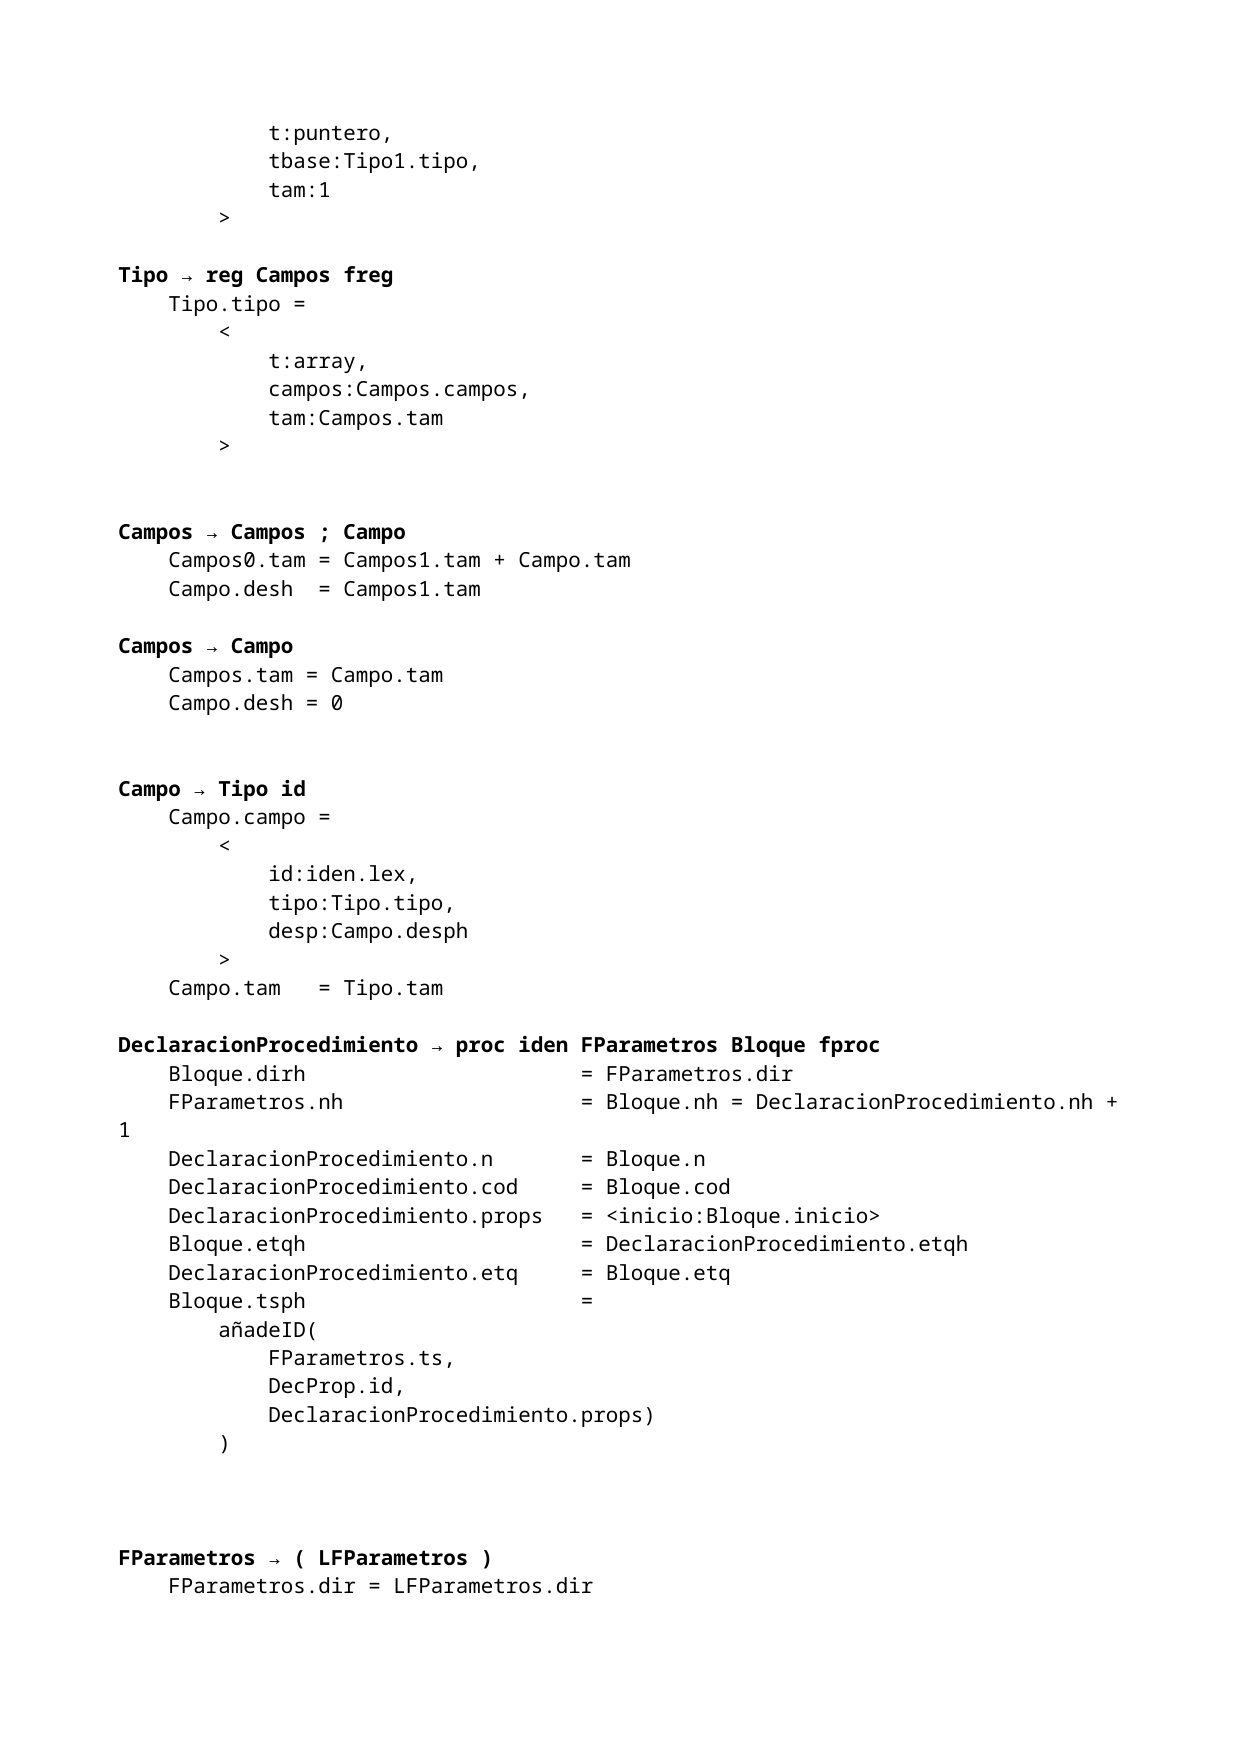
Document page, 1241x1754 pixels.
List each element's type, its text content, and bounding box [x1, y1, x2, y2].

text DeclaracionProcedimiento.props) [118, 1400, 1122, 1428]
text > [118, 945, 1122, 973]
text Campos0.tam = Campos1.tam + Campo.tam [118, 546, 1122, 574]
text Campo.desh = Campos1.tam [118, 574, 1122, 602]
text FParametros → ( LFParametros ) [118, 1543, 1122, 1572]
text Campo → Tipo id [118, 774, 1122, 802]
text desp:Campo.desph [118, 916, 1122, 945]
text Tipo.tipo = [118, 289, 1122, 317]
text campos:Campos.campos, [118, 374, 1122, 403]
text Bloque.tsph = [118, 1286, 1122, 1315]
text ) [118, 1428, 1122, 1457]
text tam:Campos.tam [118, 403, 1122, 431]
text > [118, 203, 1122, 232]
text Tipo → reg Campos freg [118, 261, 1122, 289]
text Campos → Campos ; Campo [118, 517, 1122, 546]
text < [118, 831, 1122, 859]
text Bloque.etqh = DeclaracionProcedimiento.etqh [118, 1229, 1122, 1258]
text DeclaracionProcedimiento.etq = Bloque.etq [118, 1258, 1122, 1286]
text Campos → Campo [118, 631, 1122, 660]
text Campos.tam = Campo.tam [118, 660, 1122, 688]
text tbase:Tipo1.tipo, [118, 147, 1122, 175]
text Campo.desh = 0 [118, 688, 1122, 717]
text id:iden.lex, [118, 859, 1122, 888]
text FParametros.nh = Bloque.nh = DeclaracionProcedimiento.nh + 1 [118, 1087, 1122, 1144]
text < [118, 317, 1122, 346]
text Bloque.dirh = FParametros.dir [118, 1059, 1122, 1087]
text DeclaracionProcedimiento.props = <inicio:Bloque.inicio> [118, 1201, 1122, 1229]
text tam:1 [118, 175, 1122, 203]
text tipo:Tipo.tipo, [118, 888, 1122, 916]
text > [118, 431, 1122, 460]
text DeclaracionProcedimiento.n = Bloque.n [118, 1144, 1122, 1172]
text Campo.campo = [118, 802, 1122, 831]
text añadeID( [118, 1315, 1122, 1343]
text t:puntero, [118, 118, 1122, 147]
text Campo.tam = Tipo.tam [118, 973, 1122, 1002]
text t:array, [118, 346, 1122, 374]
text DeclaracionProcedimiento → proc iden FParametros Bloque fproc [118, 1030, 1122, 1059]
text DeclaracionProcedimiento.cod = Bloque.cod [118, 1172, 1122, 1201]
text FParametros.dir = LFParametros.dir [118, 1572, 1122, 1600]
text DecProp.id, [118, 1372, 1122, 1400]
text FParametros.ts, [118, 1343, 1122, 1372]
